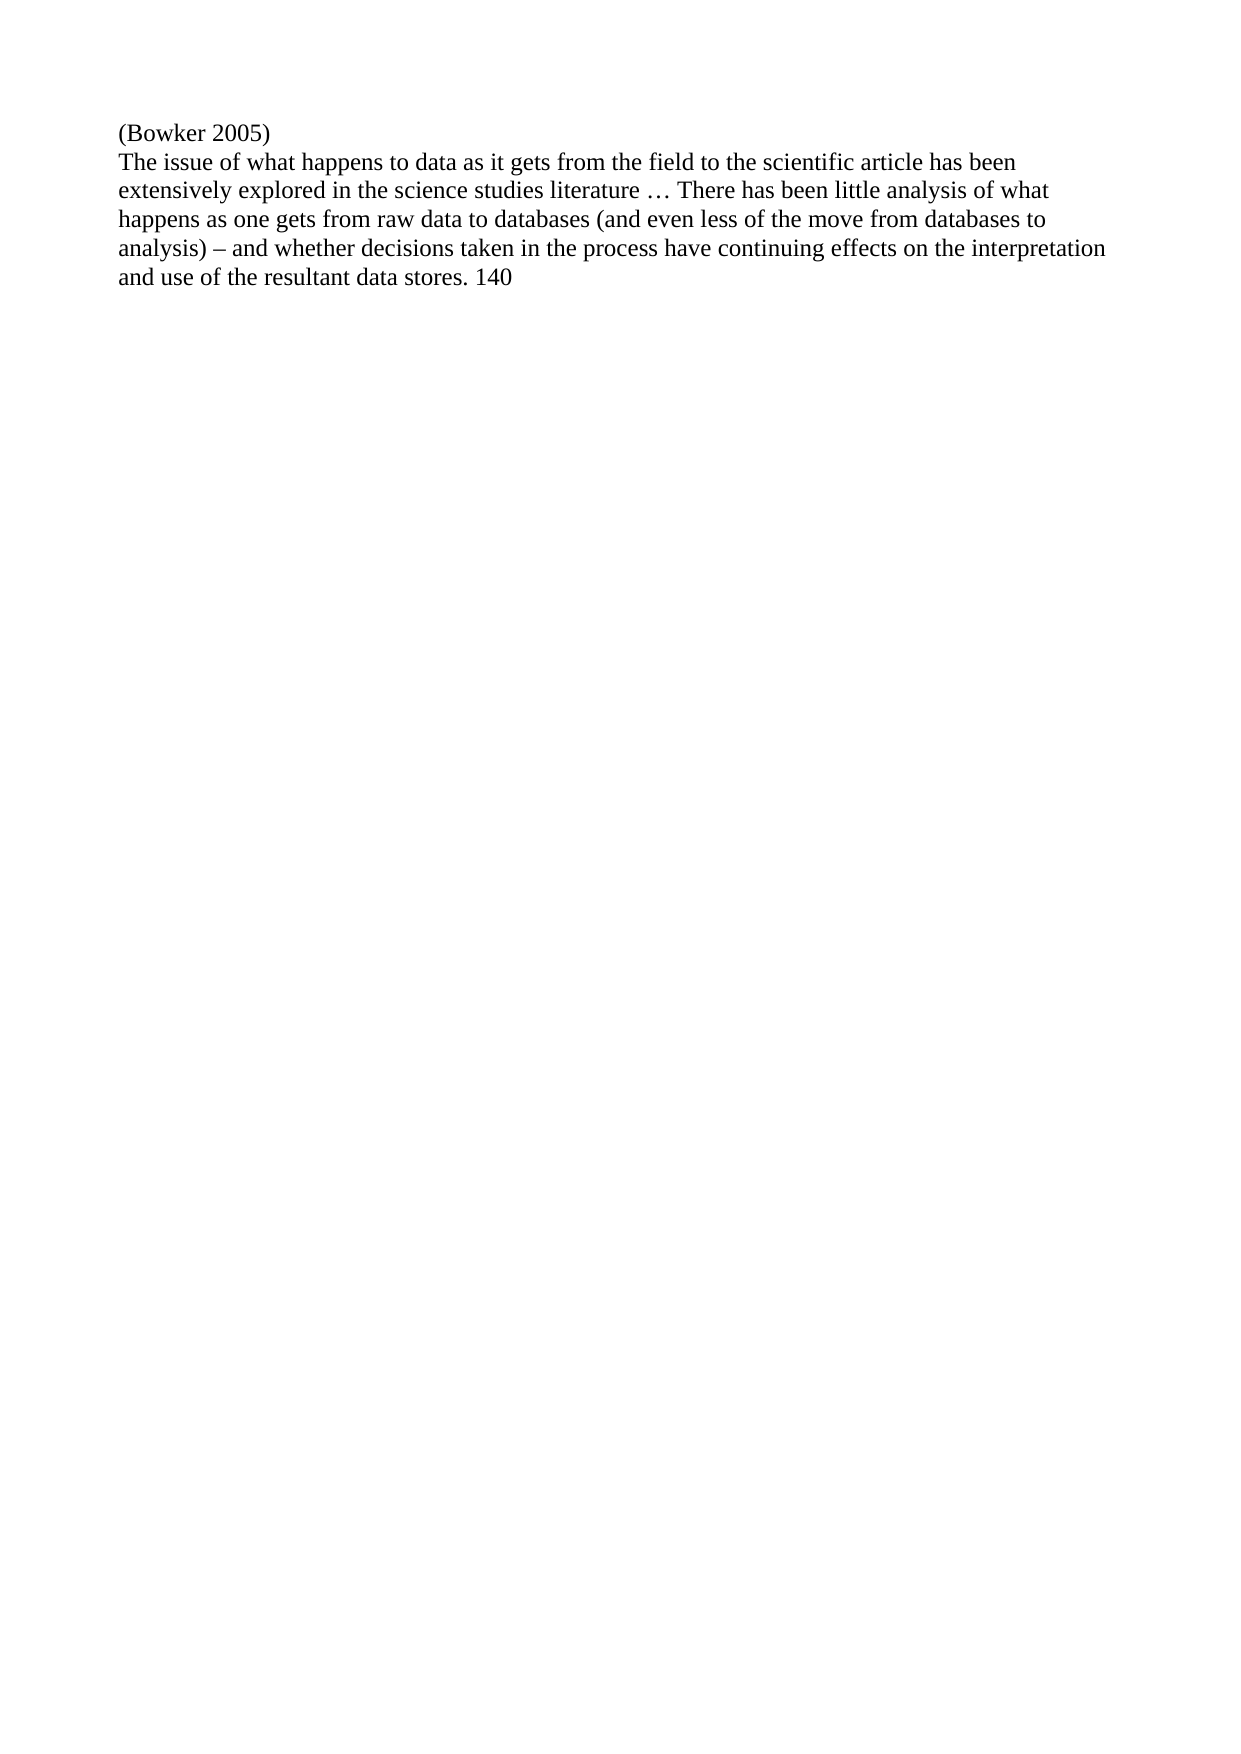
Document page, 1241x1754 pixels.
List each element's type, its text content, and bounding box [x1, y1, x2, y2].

text (Bowker 2005) [118, 118, 1122, 147]
text The issue of what happens to data as it gets from the field to the scientific article has been extensively explored in the science studies literature … There has been little analysis of what happens as one gets from raw data to databases (and even less of the move from databases to analysis) – and whether decisions taken in the process have continuing effects on the interpretation and use of the resultant data stores. 140 [118, 147, 1122, 291]
